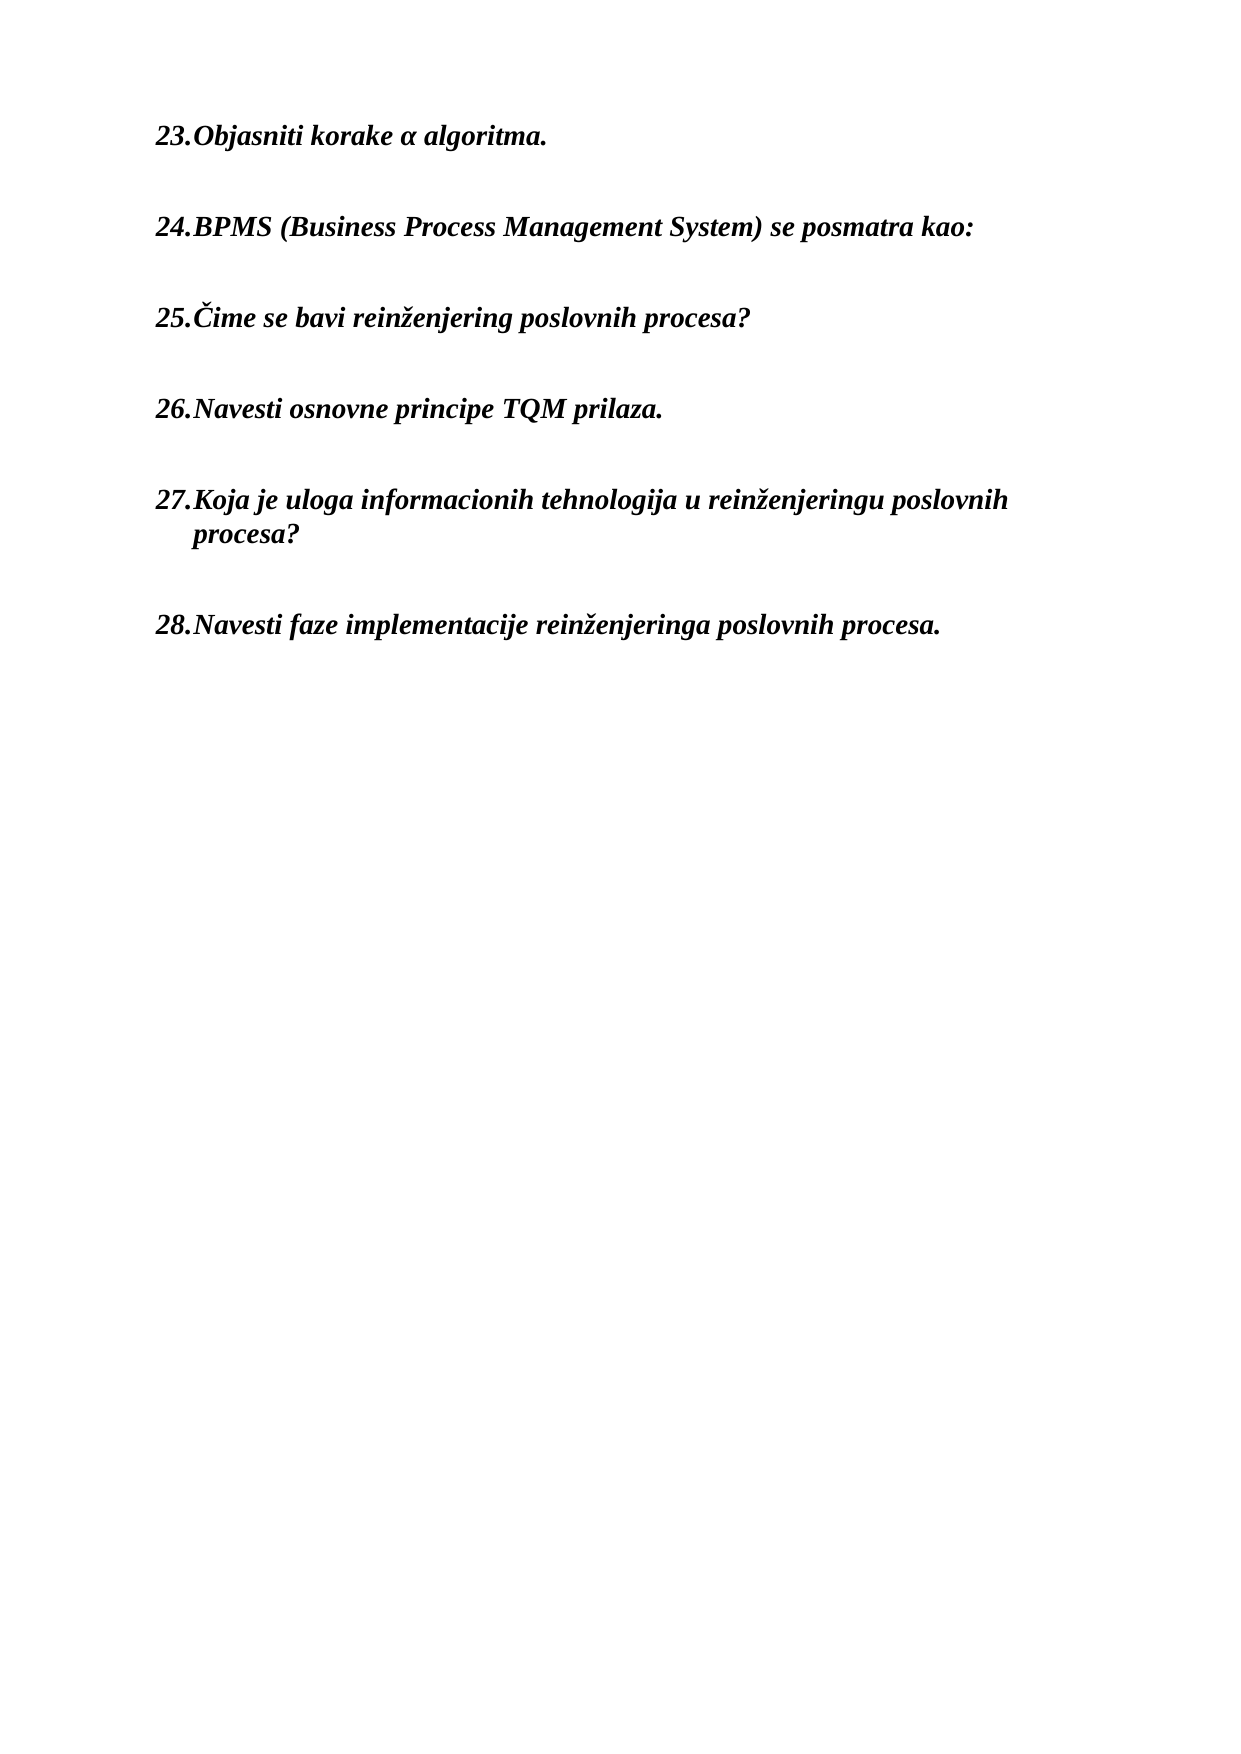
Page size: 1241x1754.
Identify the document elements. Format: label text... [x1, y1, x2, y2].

list Objasniti korake α algoritma. [156, 118, 1122, 152]
list Navesti osnovne principe TQM prilaza. [156, 391, 1122, 425]
list BPMS (Business Process Management System) se posmatra kao: [156, 209, 1122, 243]
list Čime se bavi reinženjering poslovnih procesa? [156, 300, 1122, 334]
list Koja je uloga informacionih tehnologija u reinženjeringu poslovnih procesa? [156, 482, 1122, 549]
list Navesti faze implementacije reinženjeringa poslovnih procesa. [156, 607, 1122, 640]
